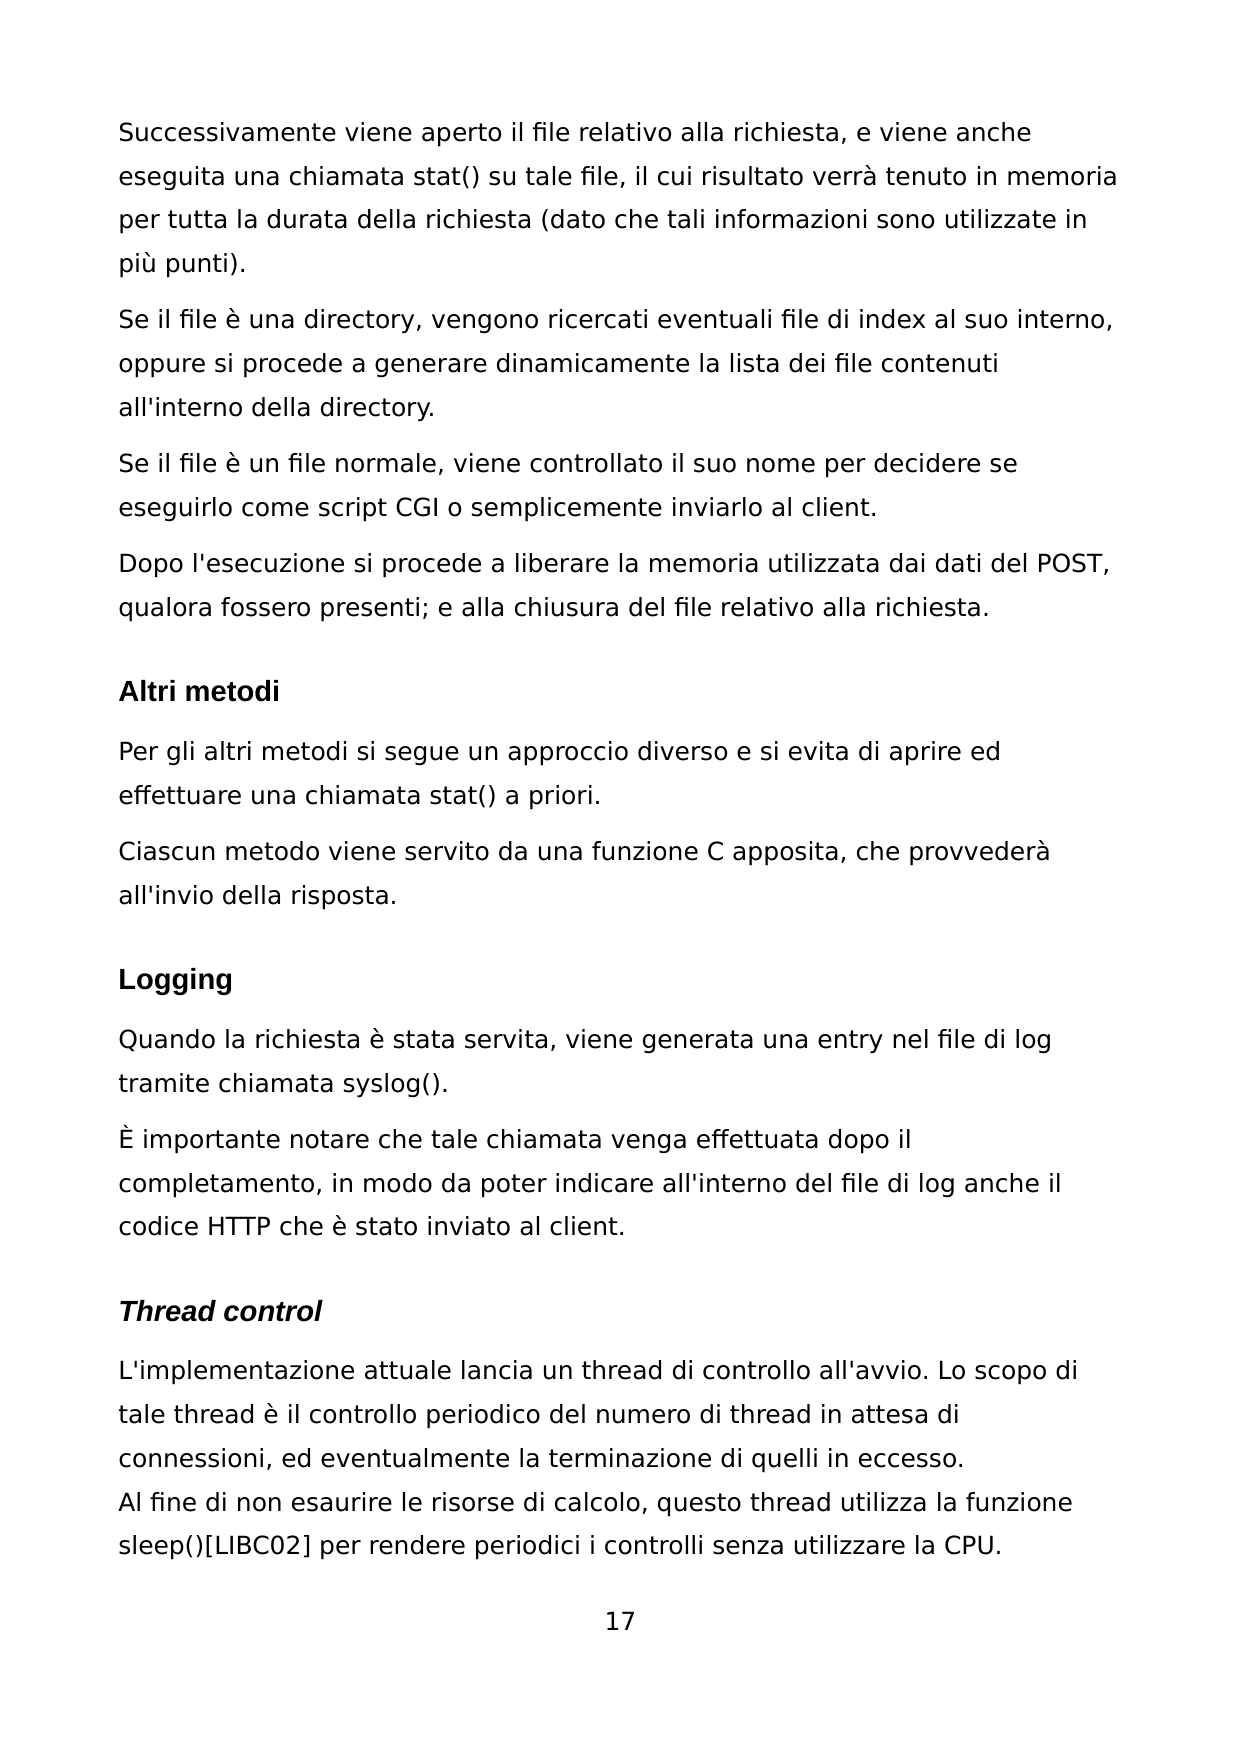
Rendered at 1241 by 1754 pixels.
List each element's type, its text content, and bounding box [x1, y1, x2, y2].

text È importante notare che tale chiamata venga effettuata dopo il completamento, in modo da poter indicare all'interno del file di log anche il codice HTTP che è stato inviato al client. [118, 1125, 1122, 1242]
subtitle Thread control [118, 1294, 1122, 1327]
text Se il file è una directory, vengono ricercati eventuali file di index al suo interno, oppure si procede a generare dinamicamente la lista dei file contenuti all'interno della directory. [118, 306, 1122, 422]
text Dopo l'esecuzione si procede a liberare la memoria utilizzata dai dati del POST, qualora fossero presenti; e alla chiusura del file relativo alla richiesta. [118, 549, 1122, 622]
text Quando la richiesta è stata servita, viene generata una entry nel file di log tramite chiamata syslog(). [118, 1025, 1122, 1098]
text Al fine di non esaurire le risorse di calcolo, questo thread utilizza la funzione sleep()[LIBC02] per rendere periodici i controlli senza utilizzare la CPU. [118, 1488, 1122, 1561]
text Successivamente viene aperto il file relativo alla richiesta, e viene anche eseguita una chiamata stat() su tale file, il cui risultato verrà tenuto in memoria per tutta la durata della richiesta (dato che tali informazioni sono utilizzate in più punti). [118, 118, 1122, 278]
text L'implementazione attuale lancia un thread di controllo all'avvio. Lo scopo di tale thread è il controllo periodico del numero di thread in attesa di connessioni, ed eventualmente la terminazione di quelli in eccesso. [118, 1357, 1122, 1473]
text Per gli altri metodi si segue un approccio diverso e si evita di aprire ed effettuare una chiamata stat() a priori. [118, 737, 1122, 810]
text Se il file è un file normale, viene controllato il suo nome per decidere se eseguirlo come script CGI o semplicemente inviarlo al client. [118, 449, 1122, 522]
subtitle Altri metodi [118, 674, 1122, 708]
subtitle Logging [118, 962, 1122, 996]
text Ciascun metodo viene servito da una funzione C apposita, che provvederà all'invio della risposta. [118, 837, 1122, 910]
